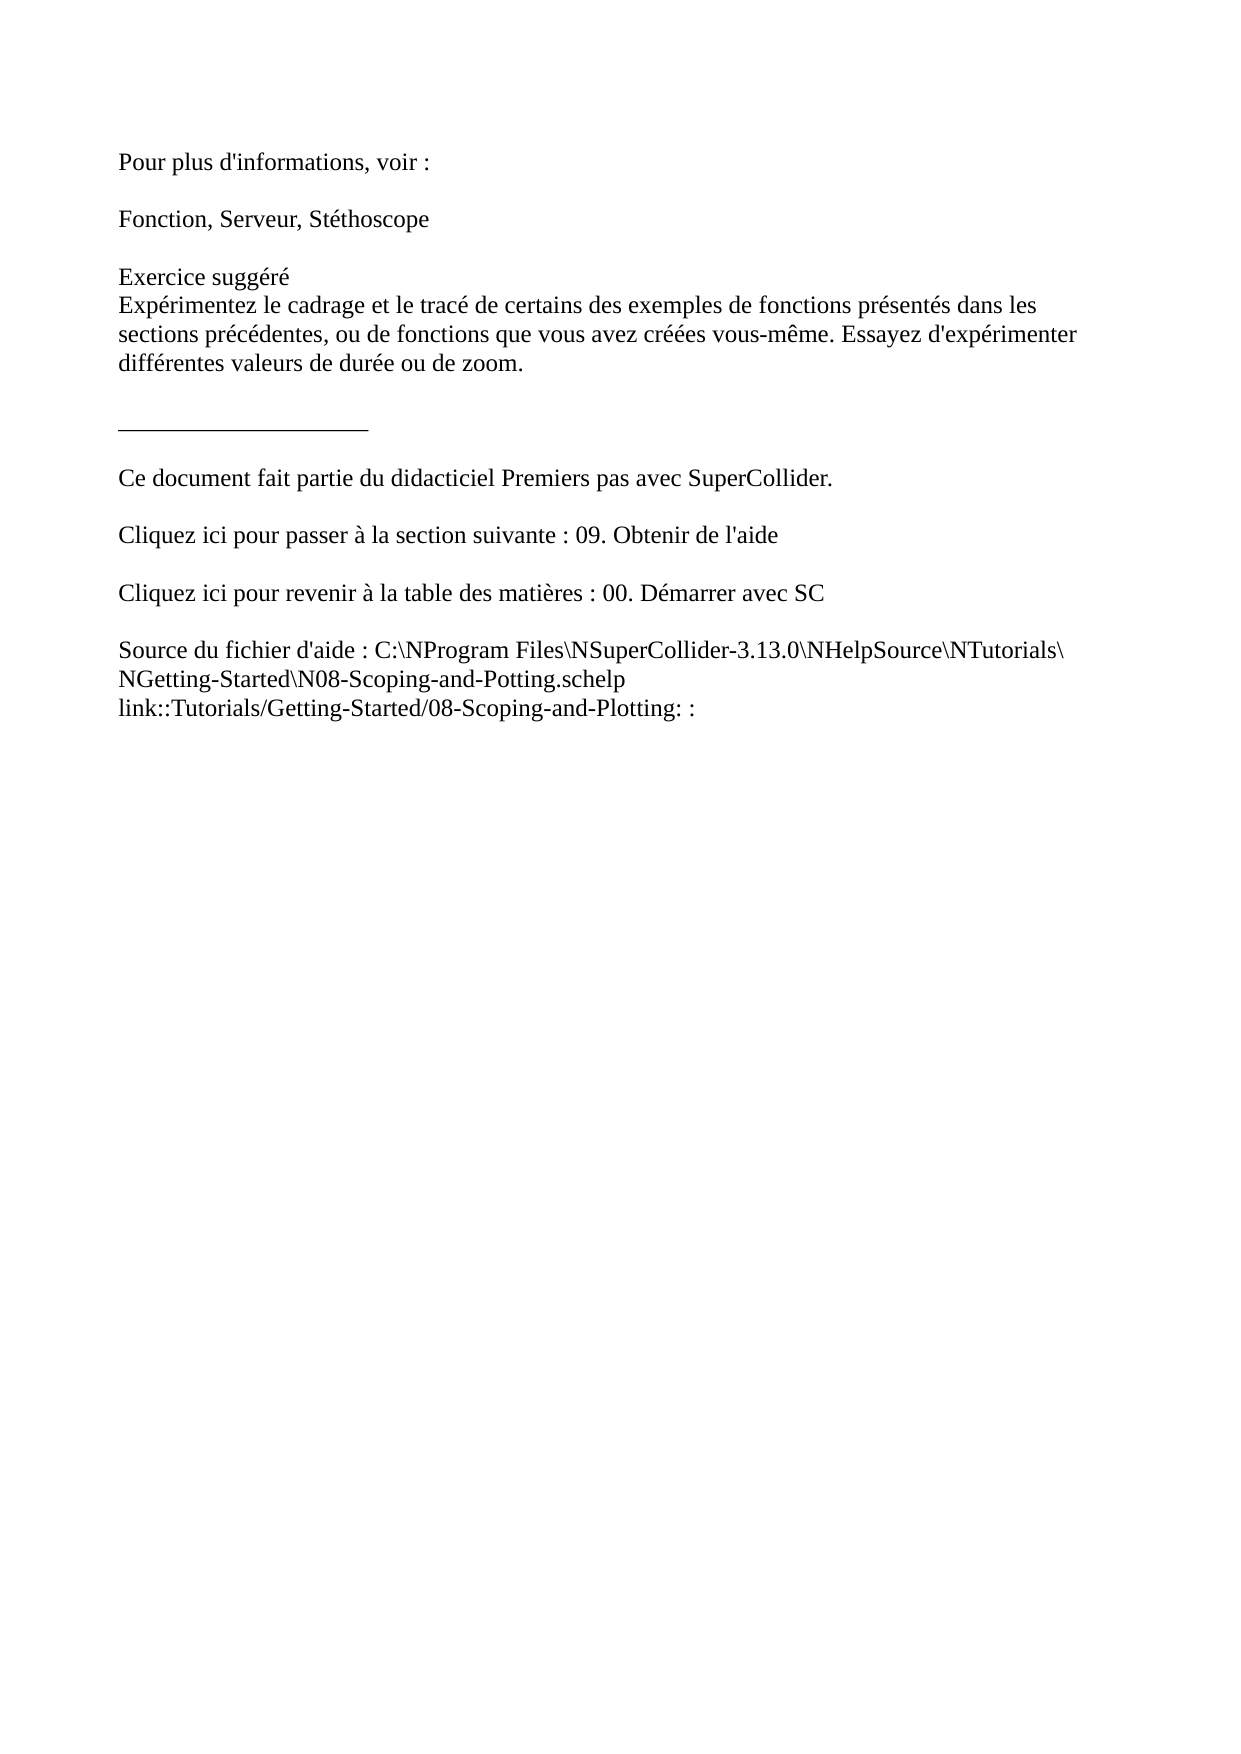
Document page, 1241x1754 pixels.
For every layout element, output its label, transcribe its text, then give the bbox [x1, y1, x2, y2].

text Pour plus d'informations, voir : Fonction, Serveur, Stéthoscope Exercice suggéré Expérimentez le cadrage et le tracé de certains des exemples de fonctions présentés dans les sections précédentes, ou de fonctions que vous avez créées vous-même. Essayez d'expérimenter différentes valeurs de durée ou de zoom. ____________________ Ce document fait partie du didacticiel Premiers pas avec SuperCollider. Cliquez ici pour passer à la section suivante : 09. Obtenir de l'aide Cliquez ici pour revenir à la table des matières : 00. Démarrer avec SC Source du fichier d'aide : C:\NProgram Files\NSuperCollider-3.13.0\NHelpSource\NTutorials\NGetting-Started\N08-Scoping-and-Potting.schelp link::Tutorials/Getting-Started/08-Scoping-and-Plotting: : [118, 118, 1122, 722]
